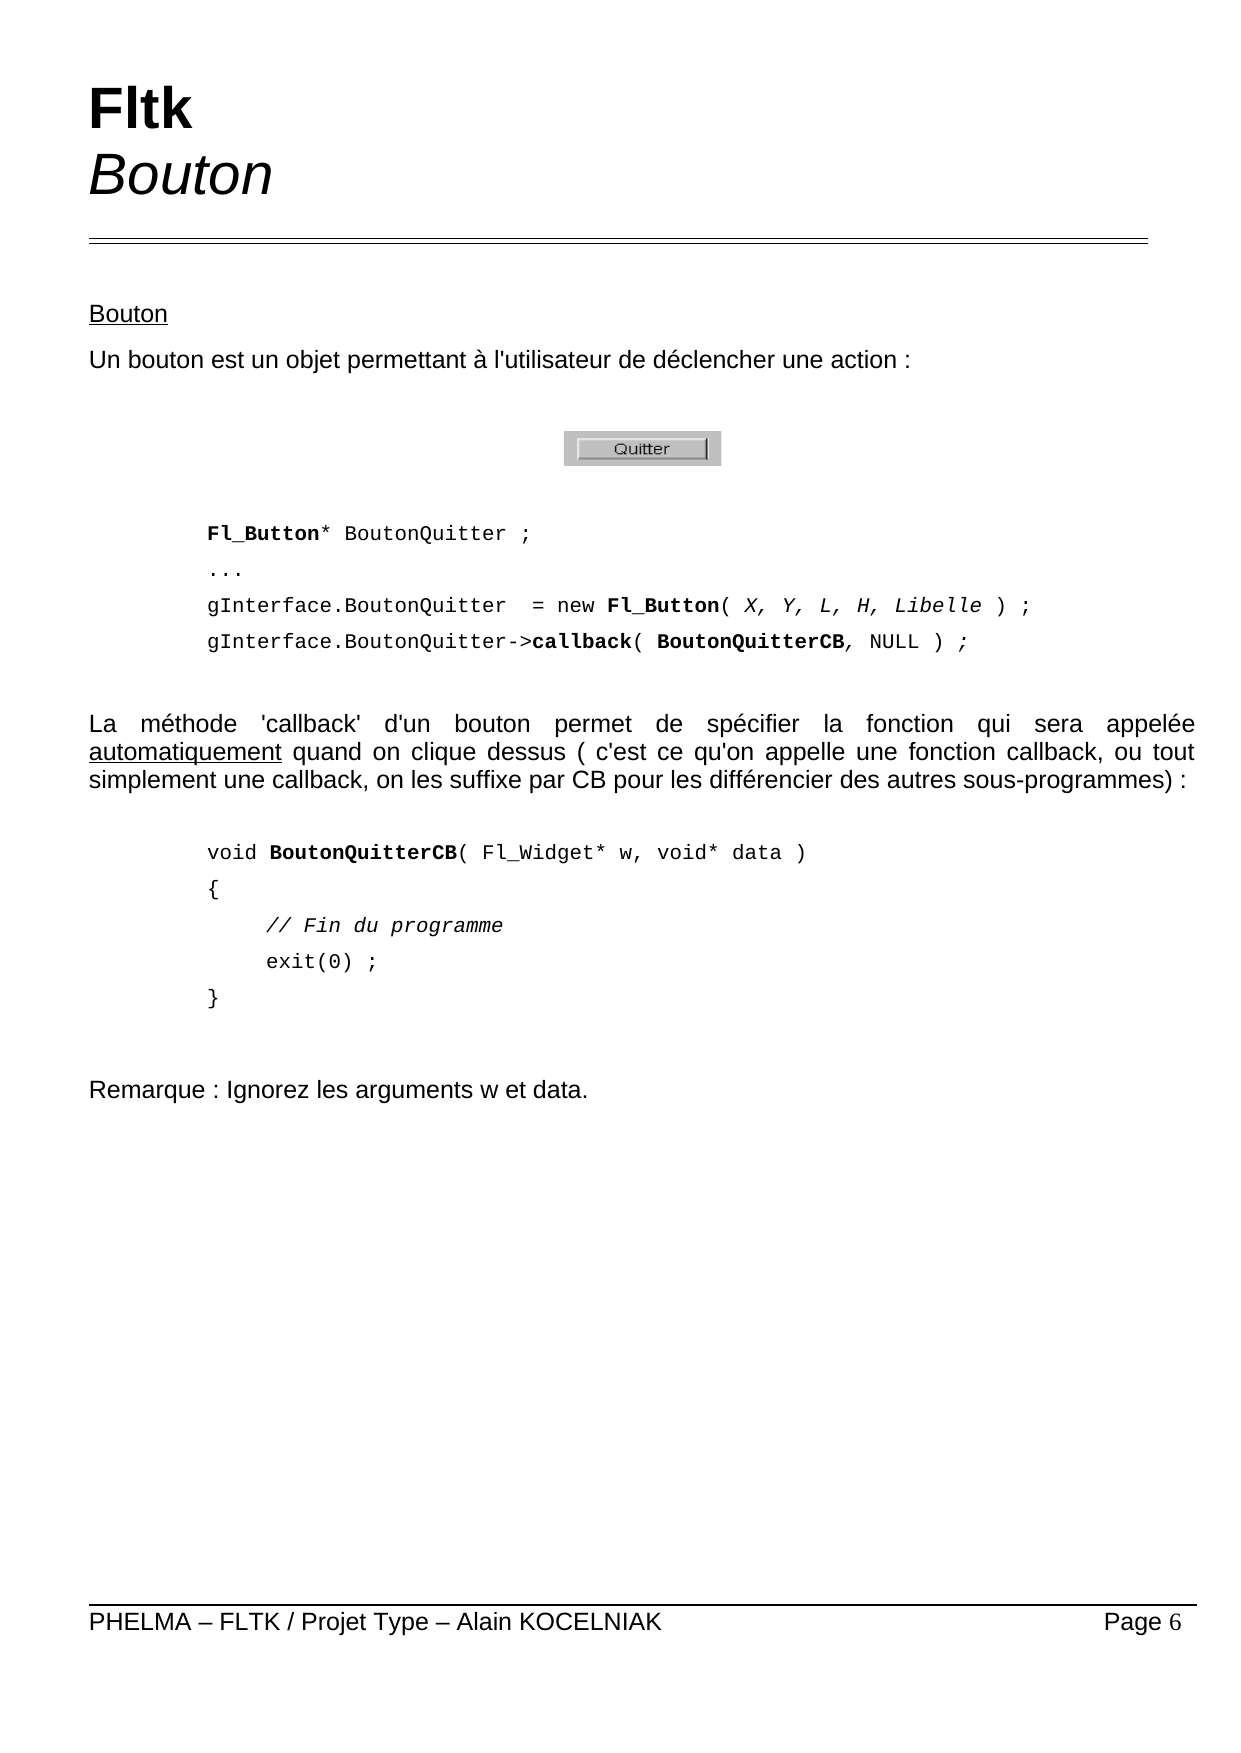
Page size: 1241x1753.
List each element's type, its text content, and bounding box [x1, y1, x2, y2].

text La méthode 'callback' d'un bouton permet de spécifier la fonction qui sera appelée automatiquement quand on clique dessus ( c'est ce qu'on appelle une fonction callback, ou tout simplement une callback, on les suffixe par CB pour les différencier des autres sous-programmes) : [89, 710, 1197, 794]
text Un bouton est un objet permettant à l'utilisateur de déclencher une action : [89, 346, 1197, 374]
text Fl_Button* BoutonQuitter ; [207, 523, 1197, 547]
text } [207, 987, 1197, 1011]
text void BoutonQuitterCB( Fl_Widget* w, void* data ) [207, 842, 1197, 866]
text Remarque : Ignorez les arguments w et data. [89, 1076, 1197, 1104]
text { [207, 878, 1197, 902]
text gInterface.BoutonQuitter->callback( BoutonQuitterCB, NULL ) ; [207, 631, 1197, 655]
text exit(0) ; [207, 951, 1197, 974]
subtitle Fltk Bouton [89, 76, 1148, 238]
text gInterface.BoutonQuitter = new Fl_Button( X, Y, L, H, Libelle ) ; [207, 595, 1197, 619]
subtitle [89, 239, 1148, 243]
text Bouton [89, 299, 1197, 327]
text ... [207, 559, 1197, 583]
text // Fin du programme [207, 914, 1197, 938]
